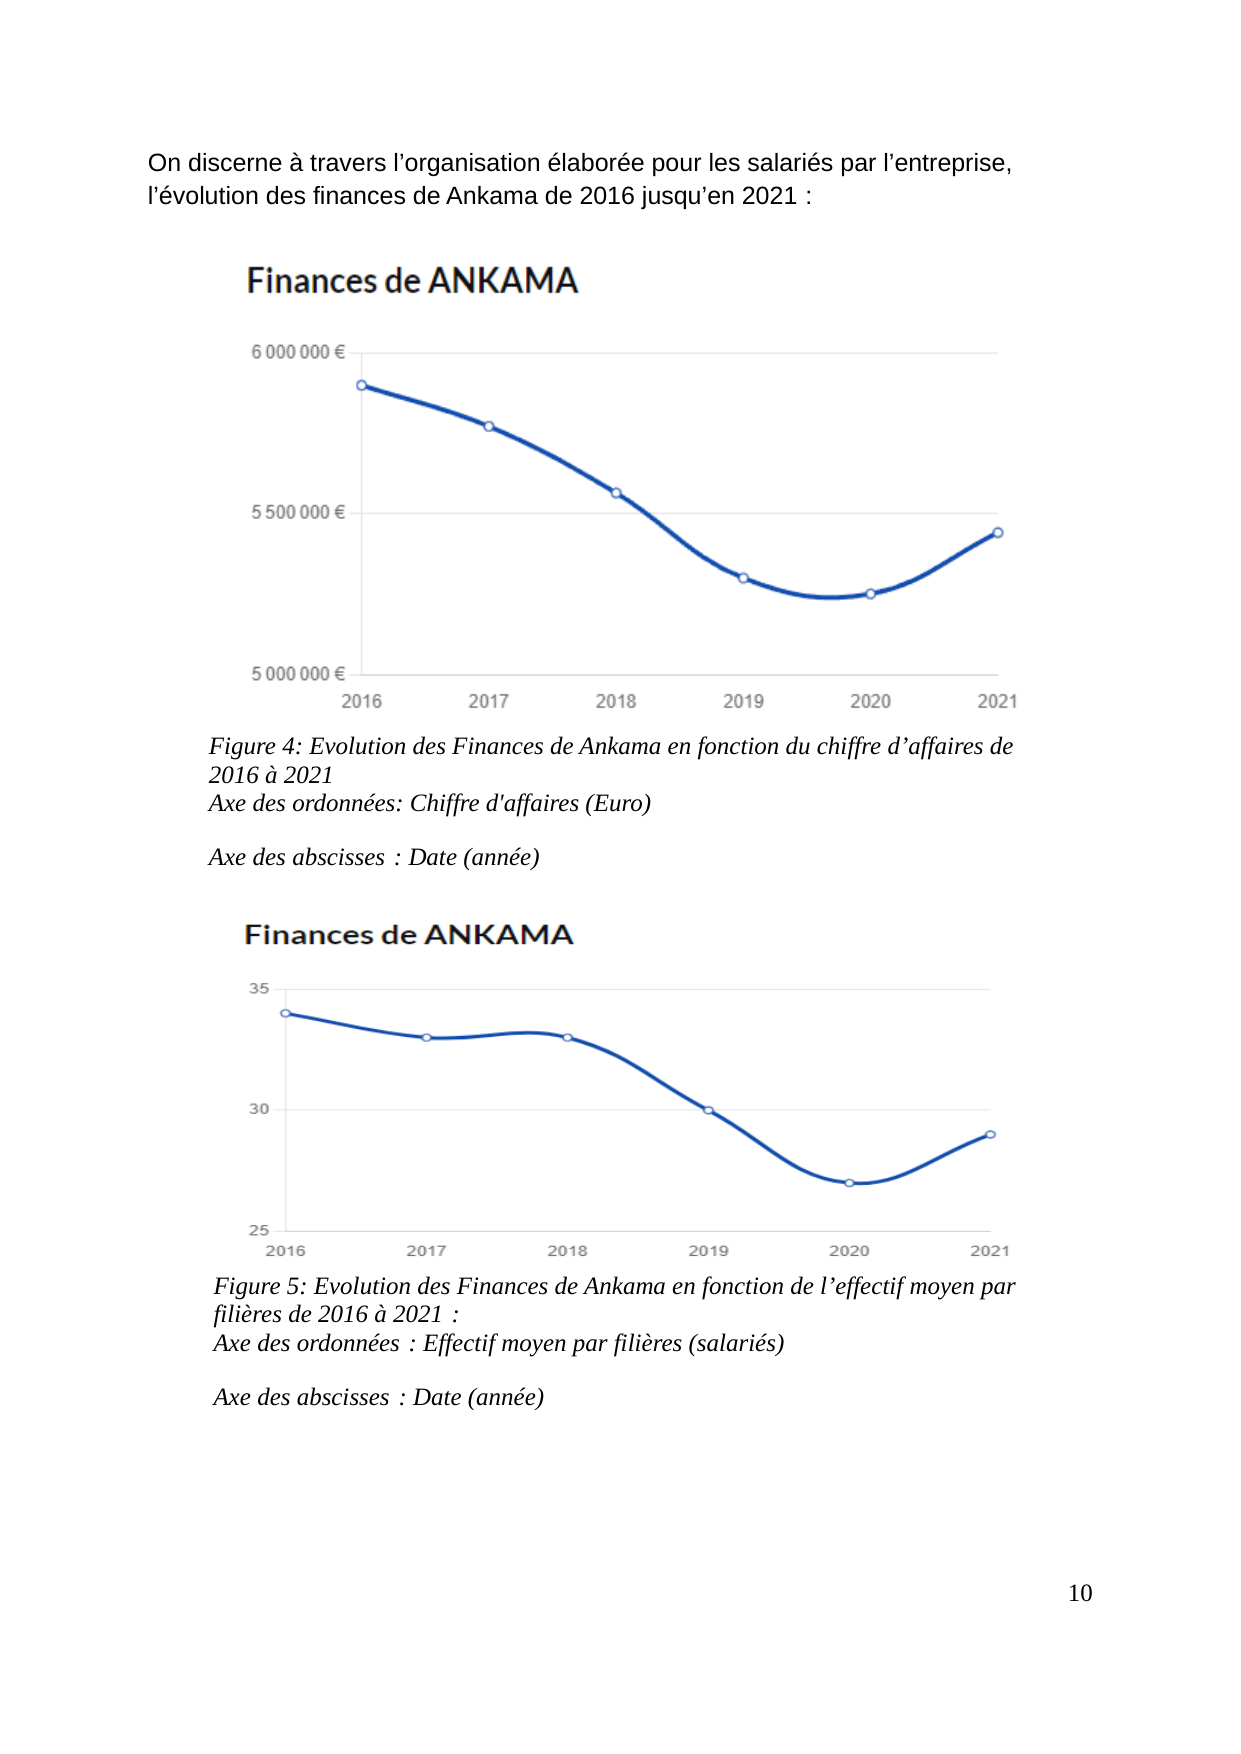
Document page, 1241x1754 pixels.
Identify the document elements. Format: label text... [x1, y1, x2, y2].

picture [229, 255, 1058, 731]
text Axe des ordonnées : Effectif moyen par filières (salariés) [213, 1328, 1045, 1357]
text Axe des ordonnées: Chiffre d'affaires (Euro) [209, 788, 1062, 817]
text [213, 899, 1045, 911]
text Figure 5: Evolution des Finances de Ankama en fonction de l’effectif moyen par filières de 2016 à 2021 : [213, 911, 1045, 1328]
text Axe des abscisses : Date (année) [213, 1382, 1045, 1411]
text On discerne à travers l’organisation élaborée pour les salariés par l’entreprise, l’évolution des finances de Ankama de 2016 jusqu’en 2021 : [148, 148, 1093, 209]
text Figure 4: Evolution des Finances de Ankama en fonction du chiffre d’affaires de 2016 à 2021 [209, 255, 1062, 788]
text [209, 243, 1062, 255]
picture [222, 911, 1038, 1271]
text Axe des abscisses : Date (année) [209, 842, 1062, 871]
